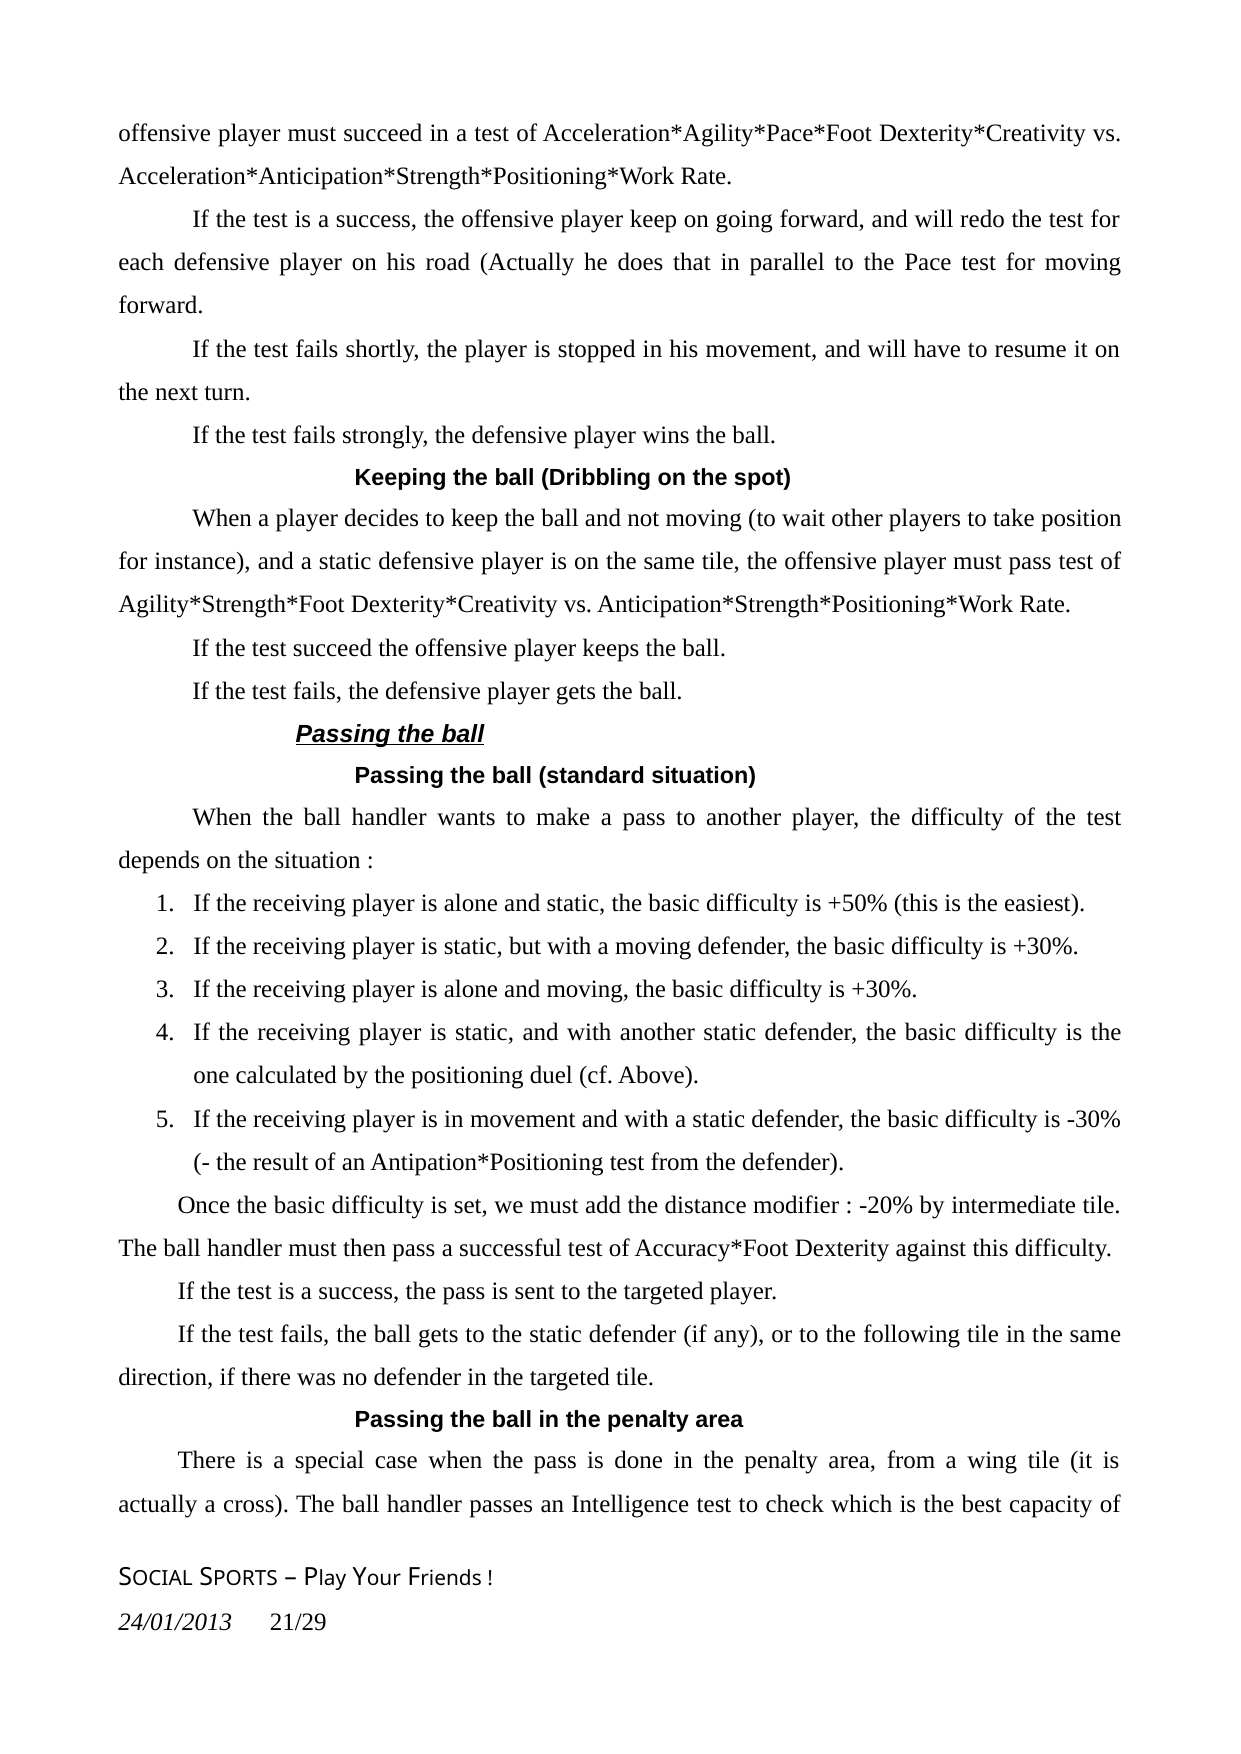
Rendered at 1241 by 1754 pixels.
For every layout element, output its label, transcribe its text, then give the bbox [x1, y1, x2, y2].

text If the test fails strongly, the defensive player wins the ball. [118, 420, 1122, 449]
text If the test fails shortly, the player is stopped in his movement, and will have to resume it on the next turn. [118, 334, 1122, 406]
subtitle Keeping the ball (Dribbling on the spot) [118, 463, 1122, 490]
list If the receiving player is in movement and with a static defender, the basic difficulty is -30% (- the result of an Antipation*Positioning test from the defender). [156, 1104, 1122, 1176]
text If the test is a success, the pass is sent to the targeted player. [118, 1276, 1122, 1305]
list If the receiving player is static, but with a moving defender, the basic difficulty is +30%. [156, 931, 1122, 960]
text If the test succeed the offensive player keeps the ball. [118, 633, 1122, 661]
text offensive player must succeed in a test of Acceleration*Agility*Pace*Foot Dexterity*Creativity vs. Acceleration*Anticipation*Strength*Positioning*Work Rate. [118, 118, 1122, 190]
list If the receiving player is static, and with another static defender, the basic difficulty is the one calculated by the positioning duel (cf. Above). [156, 1017, 1122, 1089]
text When the ball handler wants to make a pass to another player, the difficulty of the test depends on the situation : [118, 802, 1122, 874]
subtitle Passing the ball [118, 719, 1122, 747]
text If the test is a success, the offensive player keep on going forward, and will redo the test for each defensive player on his road (Actually he does that in parallel to the Pace test for moving forward. [118, 204, 1122, 319]
list If the receiving player is alone and static, the basic difficulty is +50% (this is the easiest). [156, 888, 1122, 917]
text Once the basic difficulty is set, we must add the distance modifier : -20% by intermediate tile. The ball handler must then pass a successful test of Accuracy*Foot Dexterity against this difficulty. [118, 1190, 1122, 1262]
text If the test fails, the defensive player gets the ball. [118, 676, 1122, 704]
text If the test fails, the ball gets to the static defender (if any), or to the following tile in the same direction, if there was no defender in the targeted tile. [118, 1319, 1122, 1391]
text There is a special case when the pass is done in the penalty area, from a wing tile (it is actually a cross). The ball handler passes an Intelligence test to check which is the best capacity of [118, 1446, 1122, 1517]
subtitle Passing the ball (standard situation) [118, 762, 1122, 788]
subtitle Passing the ball in the penalty area [118, 1406, 1122, 1432]
list If the receiving player is alone and moving, the basic difficulty is +30%. [156, 974, 1122, 1003]
text When a player decides to keep the ball and not moving (to wait other players to take position for instance), and a static defensive player is on the same tile, the offensive player must pass test of Agility*Strength*Foot Dexterity*Creativity vs. Anticipation*Strength*Positioning*Work Rate. [118, 503, 1122, 618]
